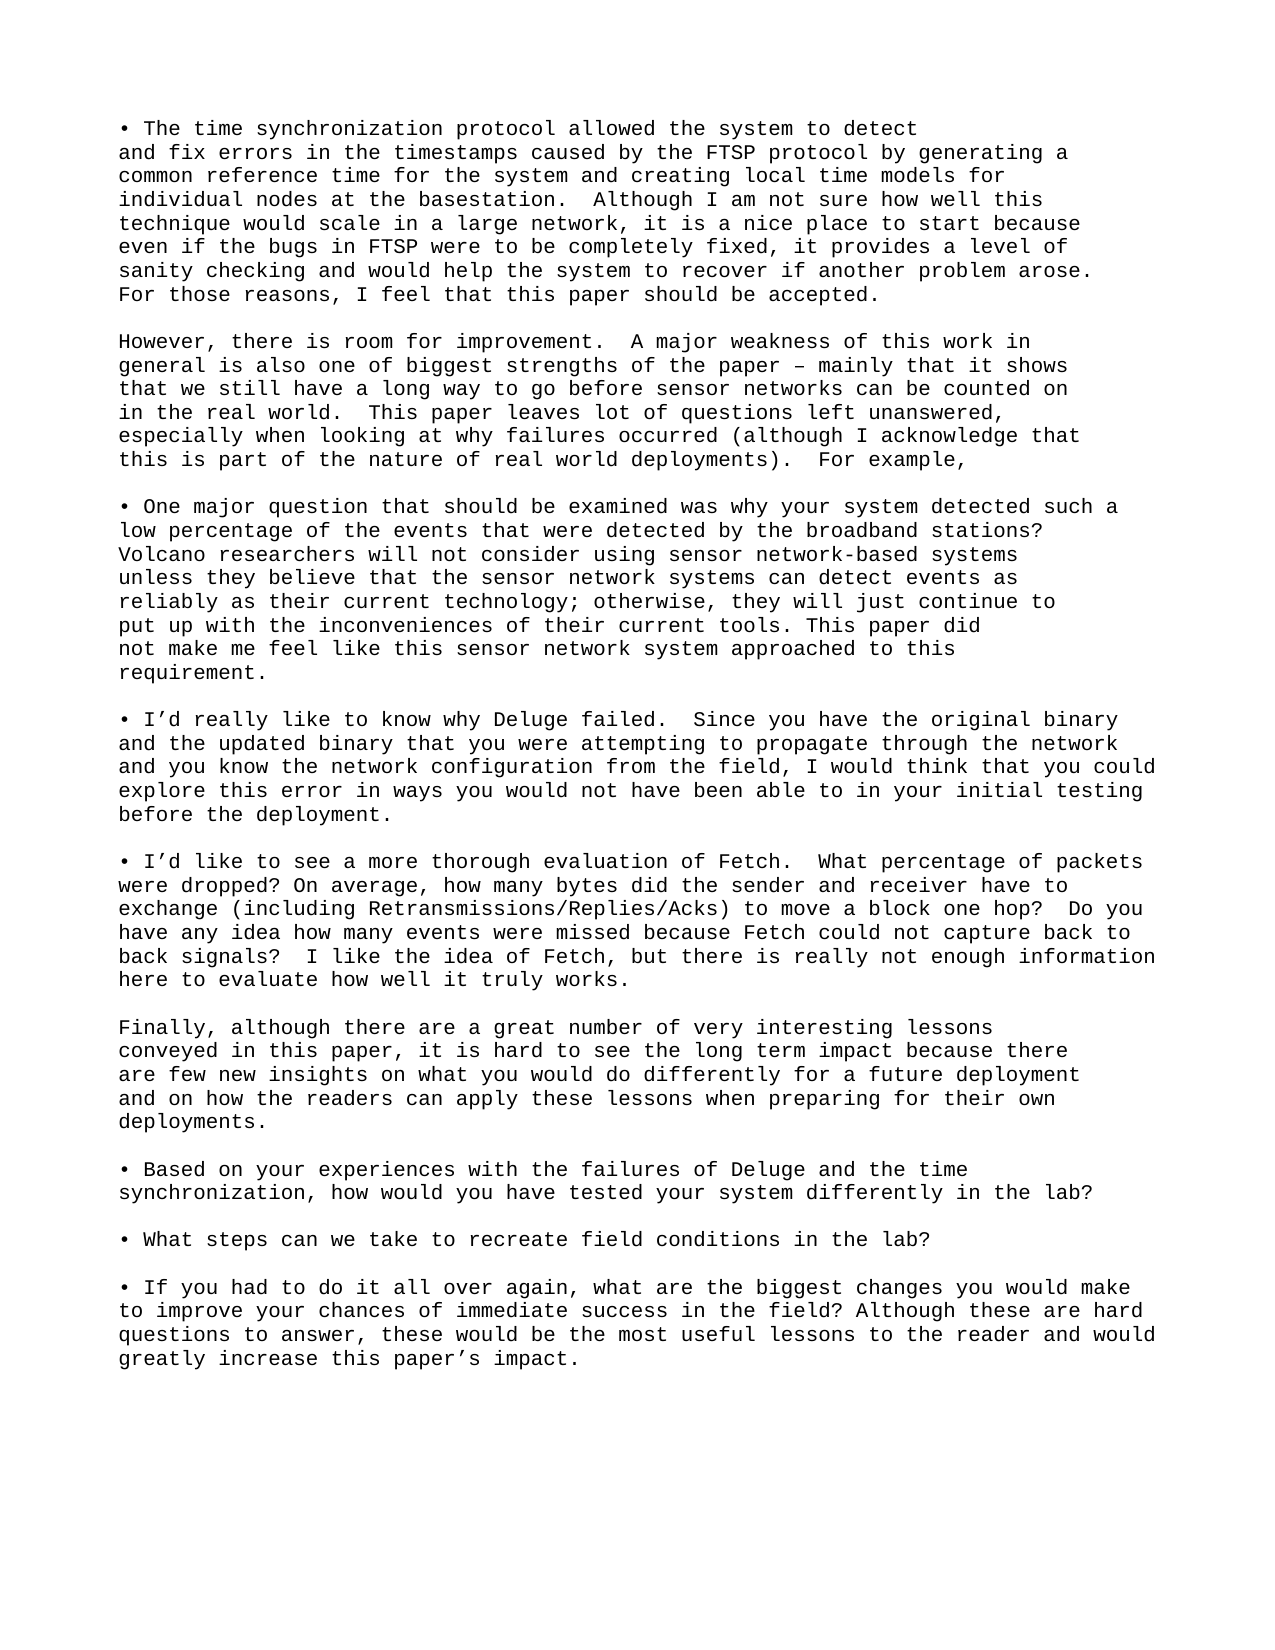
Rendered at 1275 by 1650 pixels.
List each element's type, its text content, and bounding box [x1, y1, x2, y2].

text not make me feel like this sensor network system approached to this [118, 638, 1157, 662]
text • The time synchronization protocol allowed the system to detect [118, 118, 1157, 142]
text • I’d like to see a more thorough evaluation of Fetch. What percentage of packets were dropped? On average, how many bytes did the sender and receiver have to exchange (including Retransmissions/Replies/Acks) to move a block one hop? Do you have any idea how many events were missed because Fetch could not capture back to back signals? I like the idea of Fetch, but there is really not enough information here to evaluate how well it truly works. [118, 851, 1157, 993]
text sanity checking and would help the system to recover if another problem arose. [118, 260, 1157, 284]
text reliably as their current technology; otherwise, they will just continue to [118, 591, 1157, 615]
text deployments. [118, 1111, 1157, 1135]
text However, there is room for improvement. A major weakness of this work in [118, 331, 1157, 354]
text especially when looking at why failures occurred (although I acknowledge that [118, 426, 1157, 449]
text that we still have a long way to go before sensor networks can be counted on [118, 378, 1157, 402]
text this is part of the nature of real world deployments). For example, [118, 449, 1157, 473]
text common reference time for the system and creating local time models for [118, 165, 1157, 189]
text Finally, although there are a great number of very interesting lessons [118, 1017, 1157, 1040]
text unless they believe that the sensor network systems can detect events as [118, 567, 1157, 591]
text in the real world. This paper leaves lot of questions left unanswered, [118, 402, 1157, 426]
text individual nodes at the basestation. Although I am not sure how well this [118, 189, 1157, 213]
text Volcano researchers will not consider using sensor network-based systems [118, 544, 1157, 567]
text and fix errors in the timestamps caused by the FTSP protocol by generating a [118, 142, 1157, 165]
text and on how the readers can apply these lessons when preparing for their own [118, 1088, 1157, 1111]
text • I’d really like to know why Deluge failed. Since you have the original binary and the updated binary that you were attempting to propagate through the network and you know the network configuration from the field, I would think that you could explore this error in ways you would not have been able to in your initial testing before the deployment. [118, 709, 1157, 827]
text put up with the inconveniences of their current tools. This paper did [118, 615, 1157, 638]
text • What steps can we take to recreate field conditions in the lab? [118, 1229, 1157, 1253]
text technique would scale in a large network, it is a nice place to start because [118, 213, 1157, 236]
text requirement. [118, 662, 1157, 686]
text • Based on your experiences with the failures of Deluge and the time synchronization, how would you have tested your system differently in the lab? [118, 1158, 1157, 1206]
text general is also one of biggest strengths of the paper – mainly that it shows [118, 354, 1157, 378]
text • One major question that should be examined was why your system detected such a low percentage of the events that were detected by the broadband stations? [118, 496, 1157, 544]
text are few new insights on what you would do differently for a future deployment [118, 1064, 1157, 1088]
text even if the bugs in FTSP were to be completely fixed, it provides a level of [118, 236, 1157, 260]
text For those reasons, I feel that this paper should be accepted. [118, 284, 1157, 307]
text conveyed in this paper, it is hard to see the long term impact because there [118, 1040, 1157, 1064]
text • If you had to do it all over again, what are the biggest changes you would make to improve your chances of immediate success in the field? Although these are hard questions to answer, these would be the most useful lessons to the reader and would greatly increase this paper’s impact. [118, 1277, 1157, 1371]
